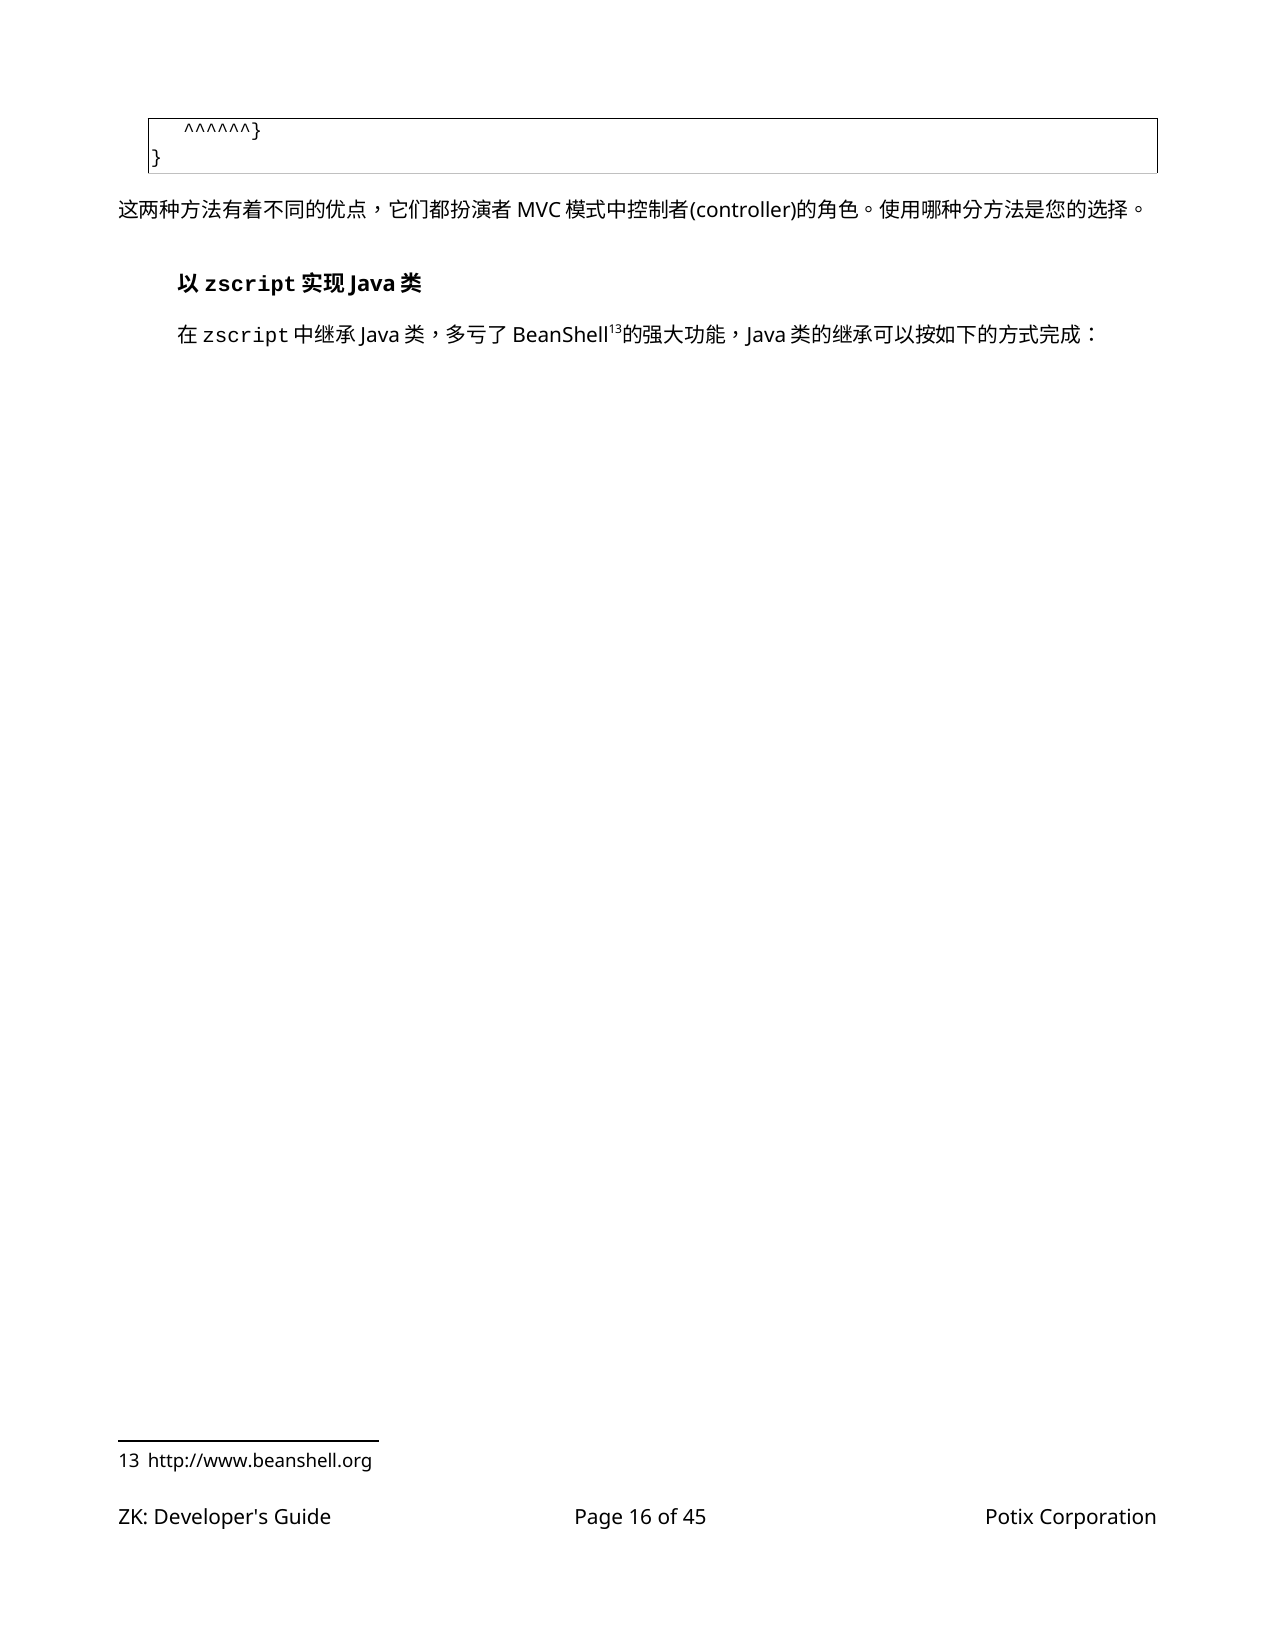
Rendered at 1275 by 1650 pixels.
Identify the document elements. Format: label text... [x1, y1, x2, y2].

text } [149, 145, 1157, 173]
text 在zscript中继承Java类，多亏了BeanShell的强大功能，Java类的继承可以按如下的方式完成： [177, 318, 1157, 349]
text http://www.beanshell.org [118, 1447, 1157, 1473]
subtitle 以 zscript实现Java类 [177, 266, 1157, 298]
text ^^^^^^} [149, 119, 1157, 142]
text 这两种方法有着不同的优点，它们都扮演者MVC模式中控制者(controller)的角色。使用哪种分方法是您的选择。 [118, 193, 1157, 223]
